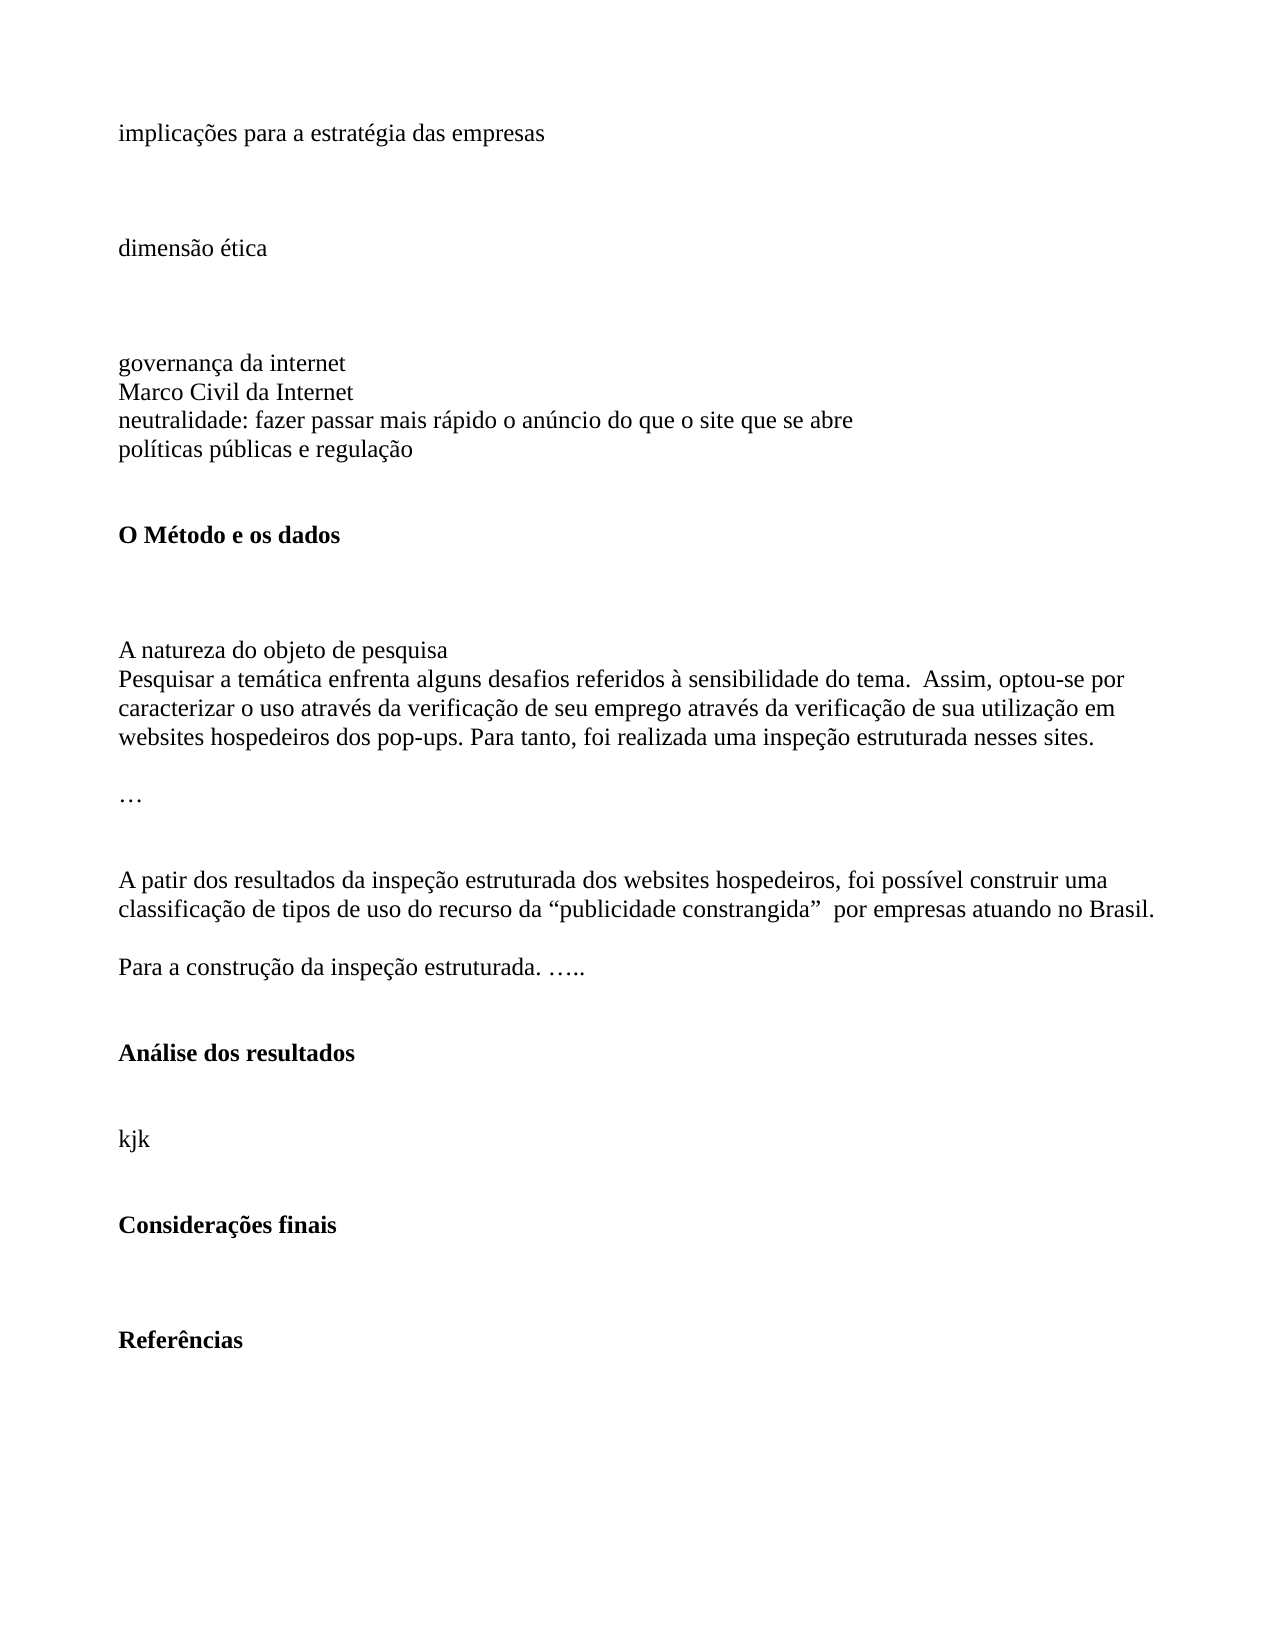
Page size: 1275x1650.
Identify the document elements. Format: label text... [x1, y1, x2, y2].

text … [118, 779, 1157, 808]
text Marco Civil da Internet [118, 377, 1157, 406]
text Considerações finais [118, 1211, 1157, 1239]
text A patir dos resultados da inspeção estruturada dos websites hospedeiros, foi possível construir uma classificação de tipos de uso do recurso da “publicidade constrangida” por empresas atuando no Brasil. [118, 866, 1157, 923]
text neutralidade: fazer passar mais rápido o anúncio do que o site que se abre [118, 406, 1157, 434]
text Pesquisar a temática enfrenta alguns desafios referidos à sensibilidade do tema. Assim, optou-se por caracterizar o uso através da verificação de seu emprego através da verificação de sua utilização em websites hospedeiros dos pop-ups. Para tanto, foi realizada uma inspeção estruturada nesses sites. [118, 664, 1157, 751]
text políticas públicas e regulação [118, 434, 1157, 463]
text O Método e os dados [118, 521, 1157, 549]
text A natureza do objeto de pesquisa [118, 636, 1157, 664]
text Para a construção da inspeção estruturada. ….. [118, 952, 1157, 981]
text Referências [118, 1326, 1157, 1354]
text Análise dos resultados [118, 1038, 1157, 1067]
text governança da internet [118, 348, 1157, 377]
text implicações para a estratégia das empresas [118, 118, 1157, 147]
text dimensão ética [118, 233, 1157, 262]
text kjk [118, 1124, 1157, 1153]
